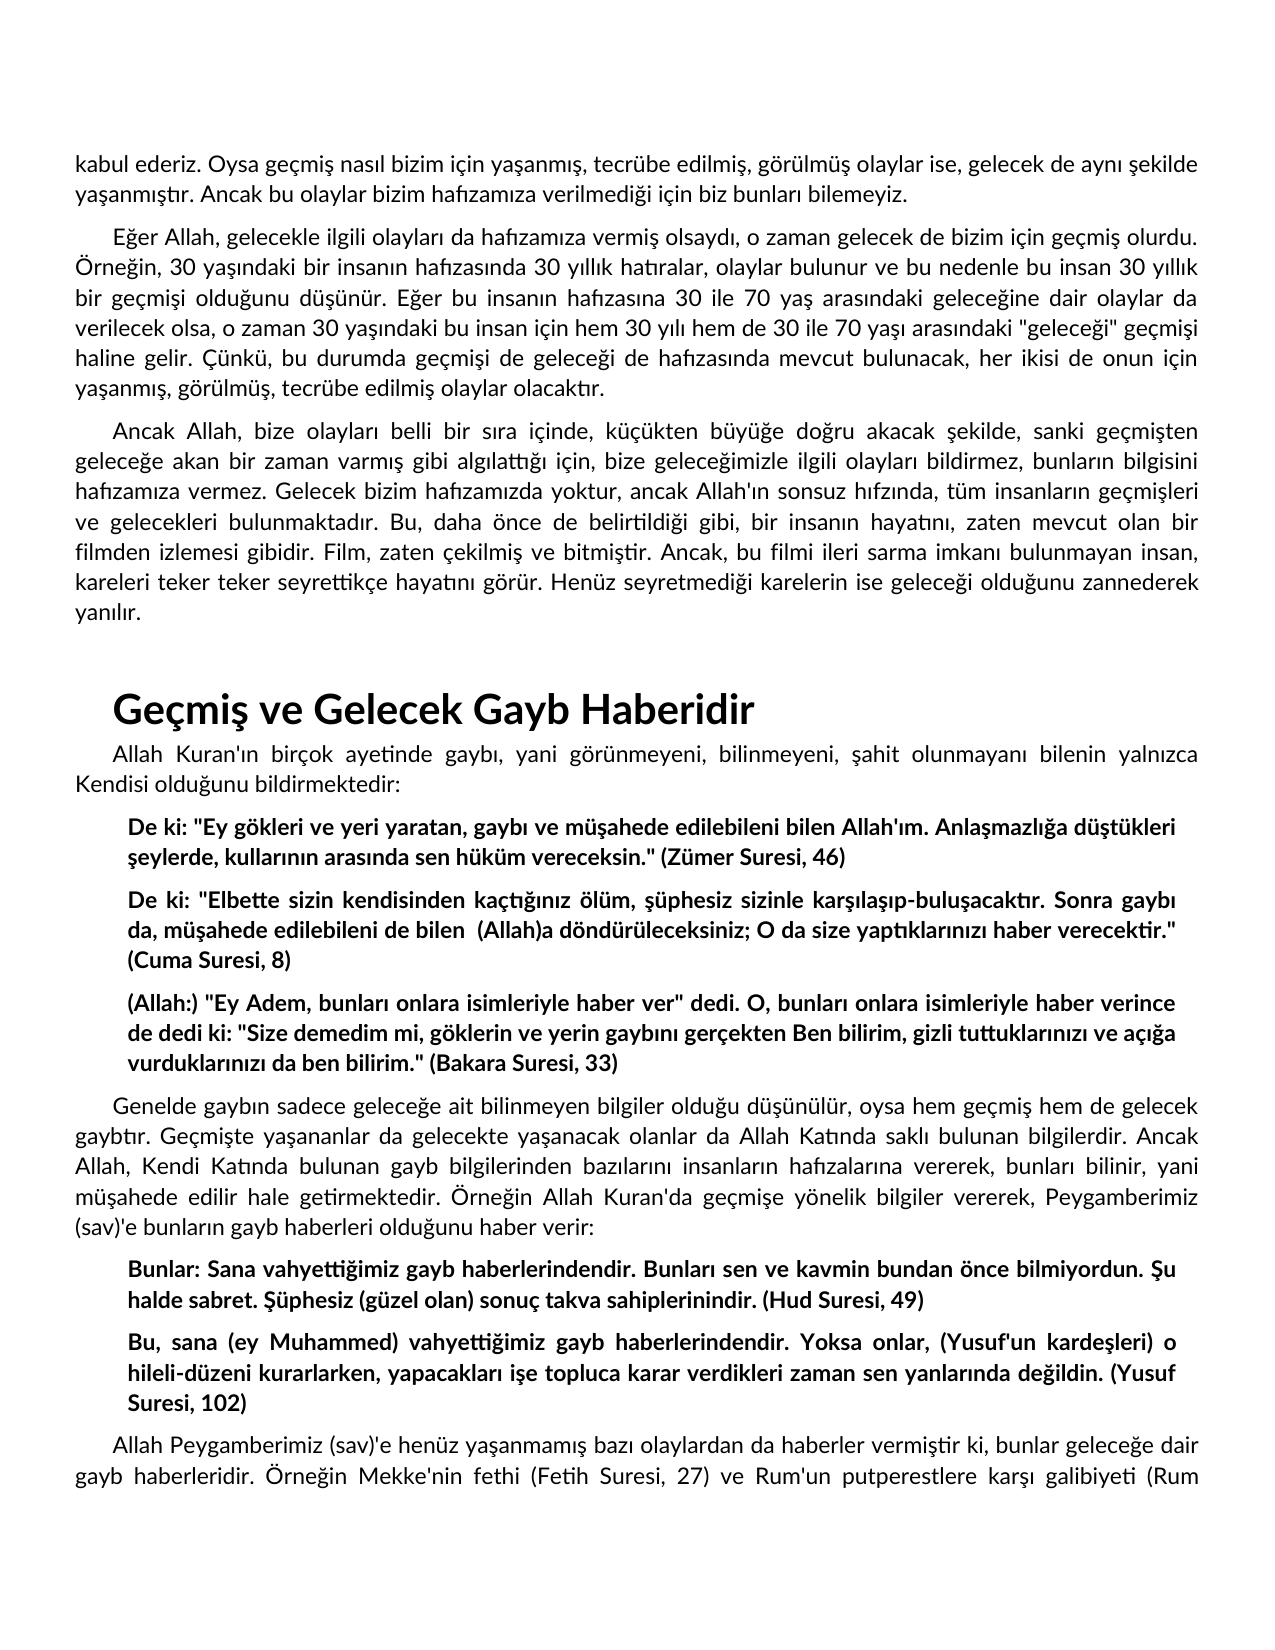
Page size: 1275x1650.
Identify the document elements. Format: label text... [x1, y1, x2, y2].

text Allah Peygamberimiz (sav)'e henüz yaşanmamış bazı olaylardan da haberler vermiştir ki, bunlar geleceğe dair gayb haberleridir. Örneğin Mekke'nin fethi (Fetih Suresi, 27) ve Rum'un putperestlere karşı galibiyeti (Rum [75, 1431, 1200, 1489]
text De ki: "Elbette sizin kendisinden kaçtığınız ölüm, şüphesiz sizinle karşılaşıp-buluşacaktır. Sonra gaybı da, müşahede edilebileni de bilen (Allah)a döndürüleceksiniz; O da size yaptıklarınızı haber verecektir." (Cuma Suresi, 8) [127, 885, 1177, 973]
text Genelde gaybın sadece geleceğe ait bilinmeyen bilgiler olduğu düşünülür, oysa hem geçmiş hem de gelecek gaybtır. Geçmişte yaşananlar da gelecekte yaşanacak olanlar da Allah Katında saklı bulunan bilgilerdir. Ancak Allah, Kendi Katında bulunan gayb bilgilerinden bazılarını insanların hafızalarına vererek, bunları bilinir, yani müşahede edilir hale getirmektedir. Örneğin Allah Kuran'da geçmişe yönelik bilgiler vererek, Peygamberimiz (sav)'e bunların gayb haberleri olduğunu haber verir: [75, 1092, 1200, 1240]
text Bu, sana (ey Muhammed) vahyettiğimiz gayb haberlerindendir. Yoksa onlar, (Yusuf'un kardeşleri) o hileli-düzeni kurarlarken, yapacakları işe topluca karar verdikleri zaman sen yanlarında değildin. (Yusuf Suresi, 102) [127, 1328, 1177, 1416]
subtitle Geçmiş ve Gelecek Gayb Haberidir [112, 683, 1200, 733]
text (Allah:) "Ey Adem, bunları onlara isimleriyle haber ver" dedi. O, bunları onlara isimleriyle haber verince de dedi ki: "Size demedim mi, göklerin ve yerin gaybını gerçekten Ben bilirim, gizli tuttuklarınızı ve açığa vurduklarınızı da ben bilirim." (Bakara Suresi, 33) [127, 988, 1177, 1076]
text Allah Kuran'ın birçok ayetinde gaybı, yani görünmeyeni, bilinmeyeni, şahit olunmayanı bilenin yalnızca Kendisi olduğunu bildirmektedir: [75, 739, 1200, 797]
text kabul ederiz. Oysa geçmiş nasıl bizim için yaşanmış, tecrübe edilmiş, görülmüş olaylar ise, gelecek de aynı şekilde yaşanmıştır. Ancak bu olaylar bizim hafızamıza verilmediği için biz bunları bilemeyiz. [75, 150, 1200, 208]
text Bunlar: Sana vahyettiğimiz gayb haberlerindendir. Bunları sen ve kavmin bundan önce bilmiyordun. Şu halde sabret. Şüphesiz (güzel olan) sonuç takva sahiplerinindir. (Hud Suresi, 49) [127, 1255, 1177, 1313]
text Eğer Allah, gelecekle ilgili olayları da hafızamıza vermiş olsaydı, o zaman gelecek de bizim için geçmiş olurdu. Örneğin, 30 yaşındaki bir insanın hafızasında 30 yıllık hatıralar, olaylar bulunur ve bu nedenle bu insan 30 yıllık bir geçmişi olduğunu düşünür. Eğer bu insanın hafızasına 30 ile 70 yaş arasındaki geleceğine dair olaylar da verilecek olsa, o zaman 30 yaşındaki bu insan için hem 30 yılı hem de 30 ile 70 yaşı arasındaki "geleceği" geçmişi haline gelir. Çünkü, bu durumda geçmişi de geleceği de hafızasında mevcut bulunacak, her ikisi de onun için yaşanmış, görülmüş, tecrübe edilmiş olaylar olacaktır. [75, 223, 1200, 401]
text De ki: "Ey gökleri ve yeri yaratan, gaybı ve müşahede edilebileni bilen Allah'ım. Anlaşmazlığa düştükleri şeylerde, kullarının arasında sen hüküm vereceksin." (Zümer Suresi, 46) [127, 812, 1177, 870]
text Ancak Allah, bize olayları belli bir sıra içinde, küçükten büyüğe doğru akacak şekilde, sanki geçmişten geleceğe akan bir zaman varmış gibi algılattığı için, bize geleceğimizle ilgili olayları bildirmez, bunların bilgisini hafızamıza vermez. Gelecek bizim hafızamızda yoktur, ancak Allah'ın sonsuz hıfzında, tüm insanların geçmişleri ve gelecekleri bulunmaktadır. Bu, daha önce de belirtildiği gibi, bir insanın hayatını, zaten mevcut olan bir filmden izlemesi gibidir. Film, zaten çekilmiş ve bitmiştir. Ancak, bu filmi ileri sarma imkanı bulunmayan insan, kareleri teker teker seyrettikçe hayatını görür. Henüz seyretmediği karelerin ise geleceği olduğunu zannederek yanılır. [75, 417, 1200, 625]
